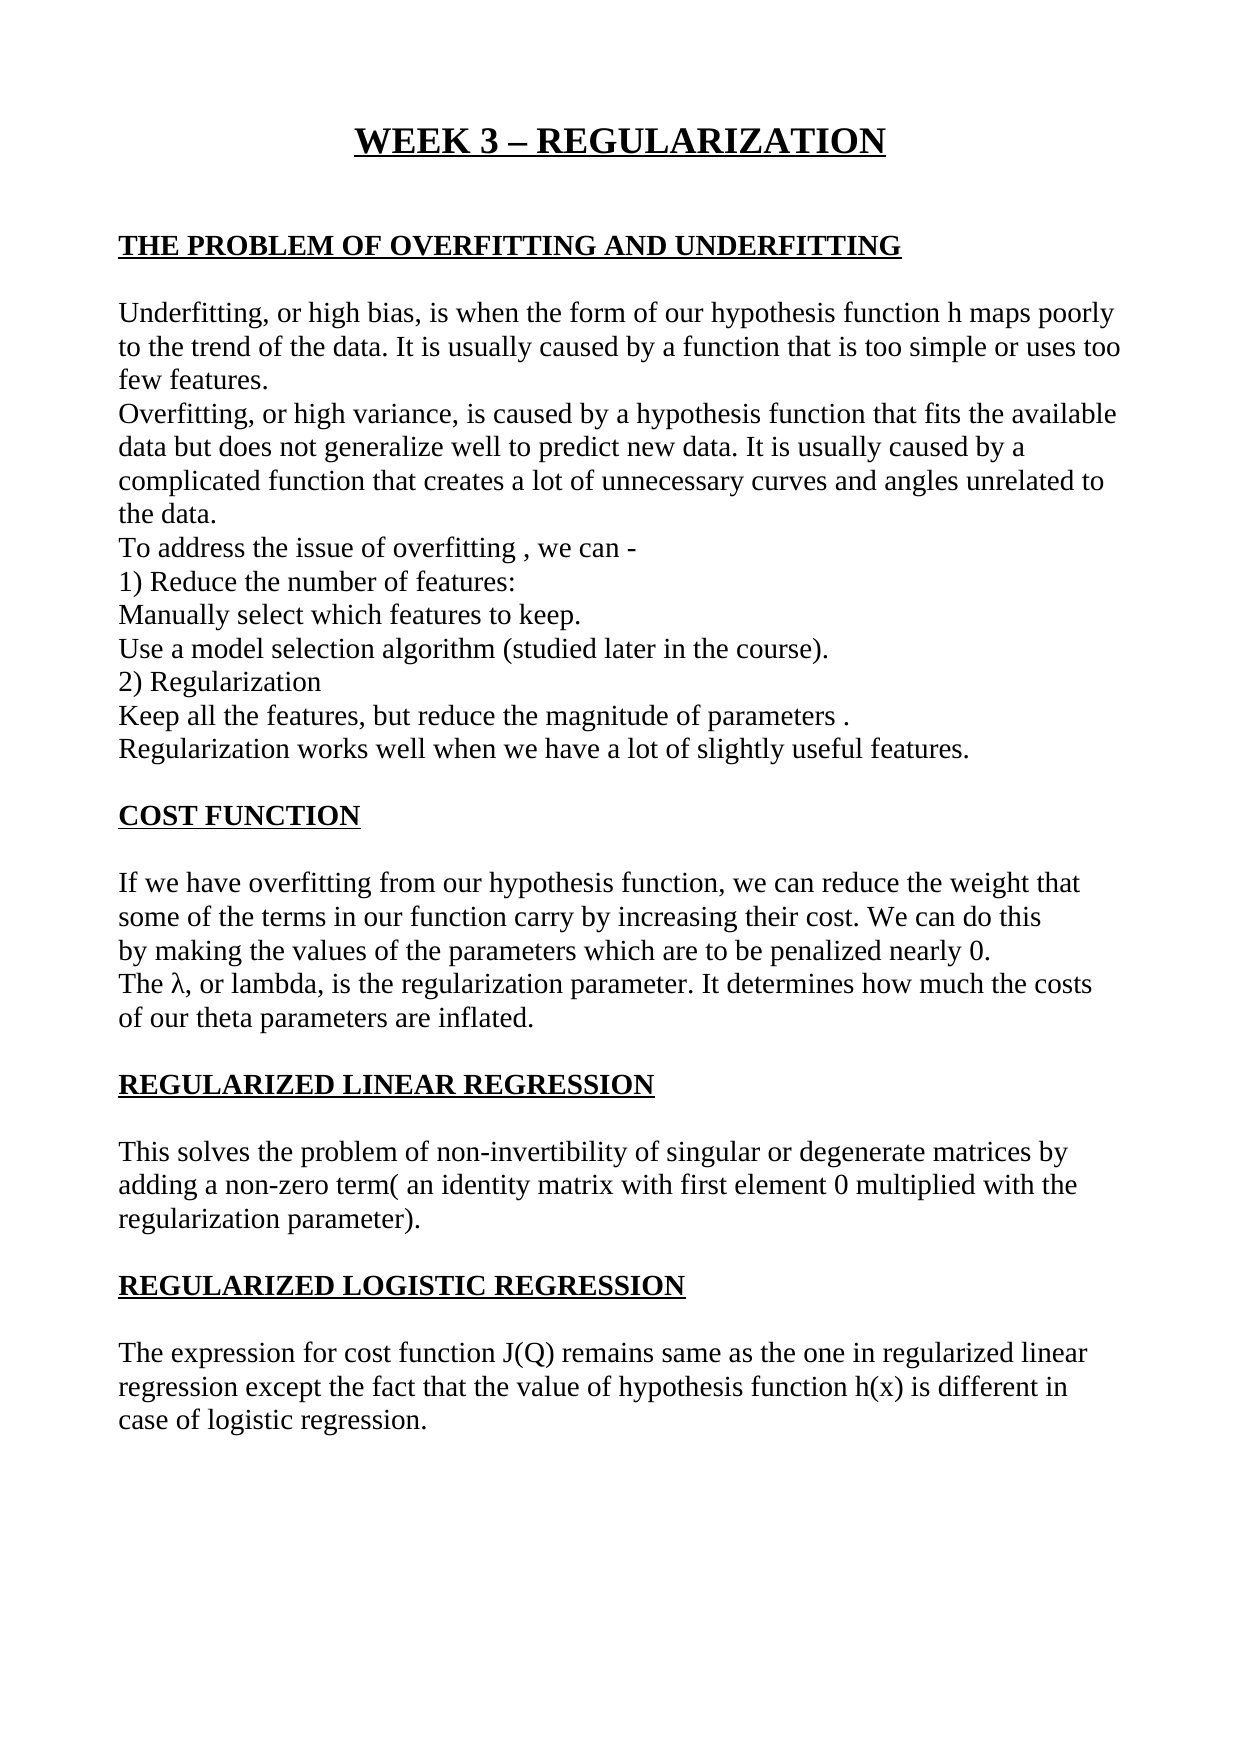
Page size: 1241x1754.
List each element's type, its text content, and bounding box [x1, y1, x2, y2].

text COST FUNCTION [118, 798, 1122, 832]
text Use a model selection algorithm (studied later in the course). [118, 631, 1122, 664]
text REGULARIZED LINEAR REGRESSION [118, 1067, 1122, 1100]
text This solves the problem of non-invertibility of singular or degenerate matrices by [118, 1134, 1122, 1167]
text To address the issue of overfitting , we can - [118, 530, 1122, 564]
text The expression for cost function J(Q) remains same as the one in regularized linear regression except the fact that the value of hypothesis function h(x) is different in case of logistic regression. [118, 1335, 1122, 1436]
text REGULARIZED LOGISTIC REGRESSION [118, 1268, 1122, 1302]
text The λ, or lambda, is the regularization parameter. It determines how much the costs of our theta parameters are inflated. [118, 966, 1122, 1033]
text 2) Regularization [118, 664, 1122, 698]
text by making the values of the parameters which are to be penalized nearly 0. [118, 933, 1122, 966]
text If we have overfitting from our hypothesis function, we can reduce the weight that some of the terms in our function carry by increasing their cost. We can do this [118, 866, 1122, 933]
text 1) Reduce the number of features: [118, 564, 1122, 597]
text Regularization works well when we have a lot of slightly useful features. [118, 731, 1122, 765]
text THE PROBLEM OF OVERFITTING AND UNDERFITTING [118, 228, 1122, 262]
text Underfitting, or high bias, is when the form of our hypothesis function h maps poorly to the trend of the data. It is usually caused by a function that is too simple or uses too few features. [118, 295, 1122, 396]
text adding a non-zero term( an identity matrix with first element 0 multiplied with the regularization parameter). [118, 1167, 1122, 1234]
text Overfitting, or high variance, is caused by a hypothesis function that fits the available data but does not generalize well to predict new data. It is usually caused by a complicated function that creates a lot of unnecessary curves and angles unrelated to the data. [118, 396, 1122, 530]
text Keep all the features, but reduce the magnitude of parameters . [118, 698, 1122, 731]
text Manually select which features to keep. [118, 597, 1122, 631]
text WEEK 3 – REGULARIZATION [118, 118, 1122, 161]
